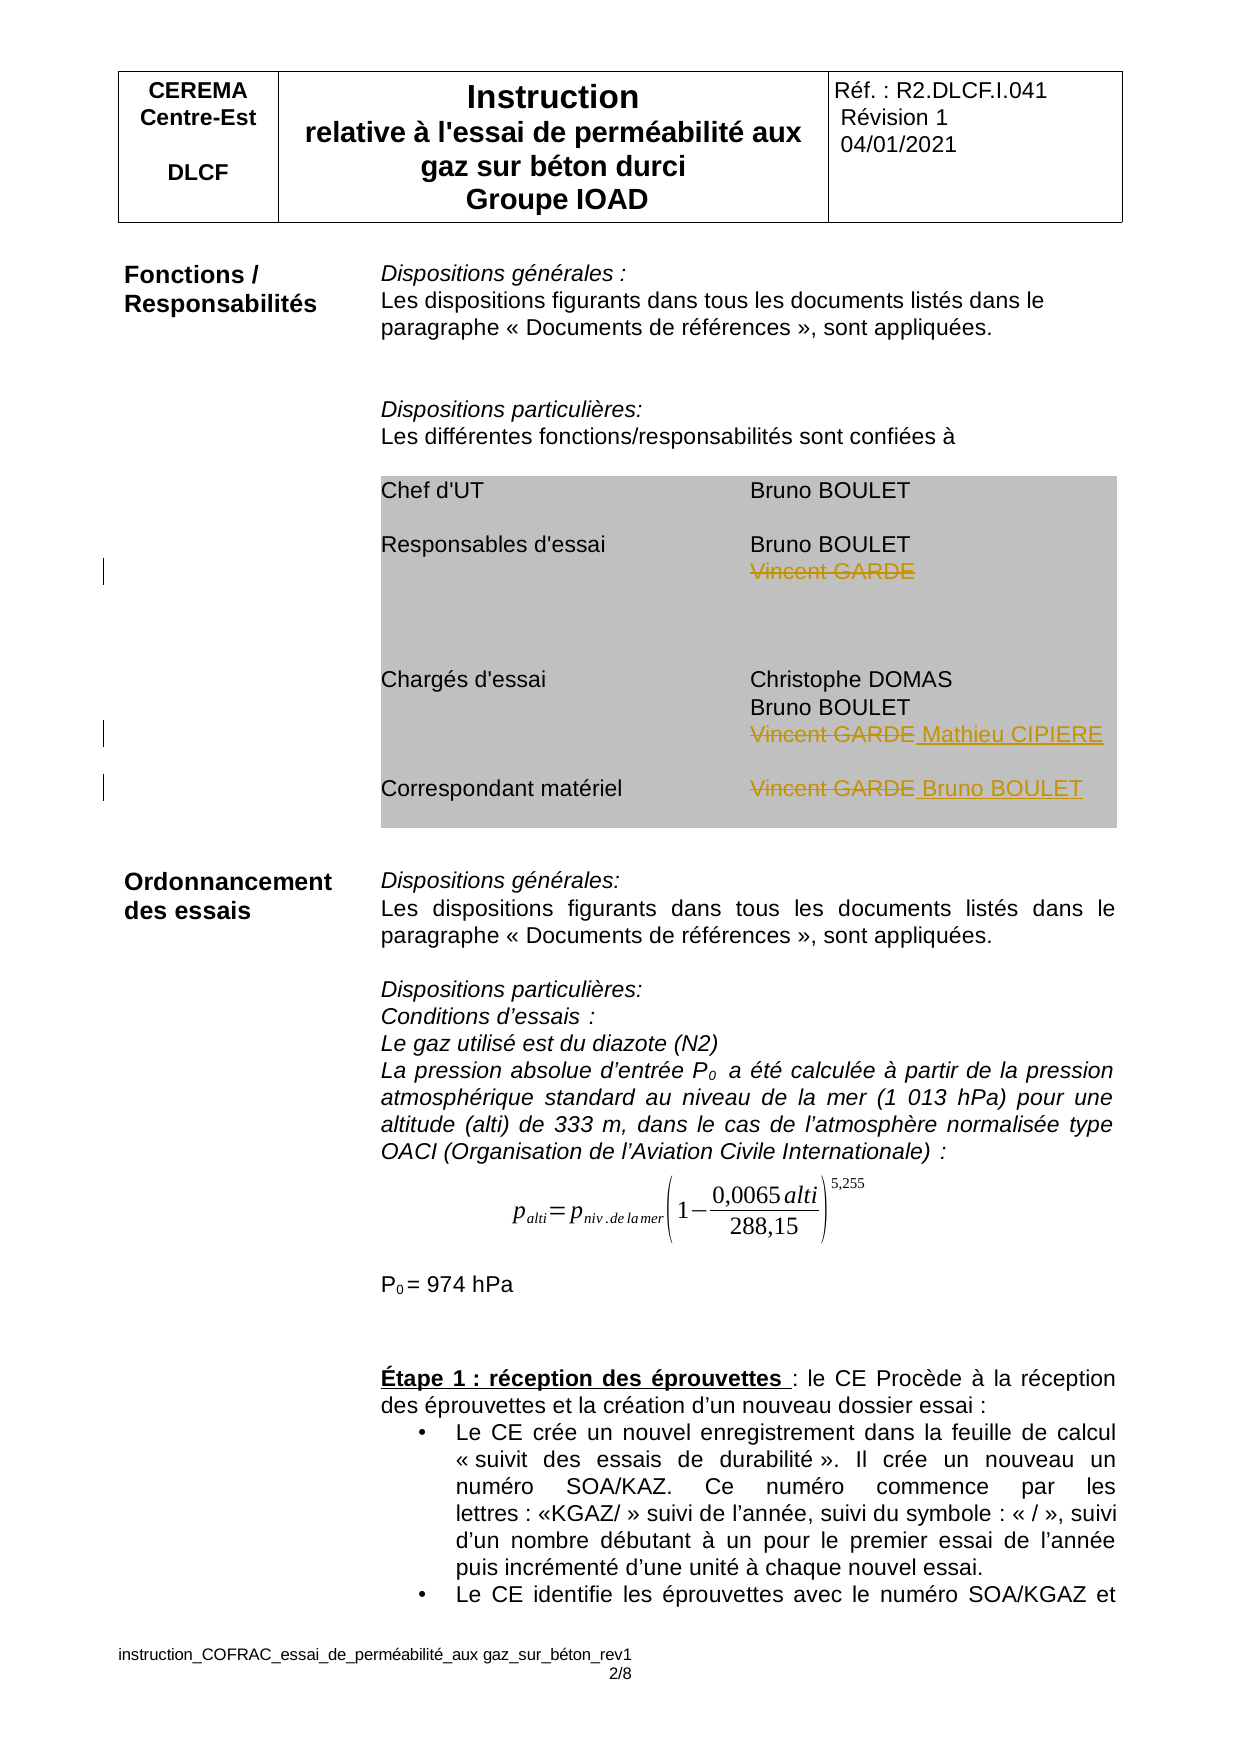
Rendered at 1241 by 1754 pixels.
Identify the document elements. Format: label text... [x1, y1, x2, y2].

table_cell Ordonnancement des essais [118, 861, 375, 1613]
table_cell Dispositions générales: Les dispositions figurants dans tous les documents listés dans le paragraphe « Documents de références », sont appliquées. Dispositions particulières: Conditions d’essais : Le gaz utilisé est du diazote (N2) La pression absolue d’entrée P0 a été calculée à partir de la pression atmosphérique standard au niveau de la mer (1 013 hPa) pour une altitude (alti) de 333 m, dans le cas de l’atmosphère normalisée type OACI (Organisation de l’Aviation Civile Internationale) : P0 = 974 hPa Étape 1 : réception des éprouvettes : le CE Procède à la réception des éprouvettes et la création d’un nouveau dossier essai : Le CE crée un nouvel enregistrement dans la feuille de calcul « suivit des essais de durabilité ». Il crée un nouveau un numéro SOA/KAZ. Ce numéro commence par les lettres : «KGAZ/ » suivi de l’année, suivi du symbole : « / », suivi d’un nombre débutant à un pour le premier essai de l’année puis incrémenté d’une unité à chaque nouvel essai. Le CE identifie les éprouvettes avec le numéro SOA/KGAZ et les places dans les bacs de conservation. Le CE crée le « dossier d’essai » et renseigne les champs de l’onglet « Feuille d’essai » (identification du prélèvement, date de sciage, échéance d’essai, ...) Le CE imprime le « dossier d’essai » au format A3. Étape 2 : enrobage et sciage des corps d’épreuve : 24 heures avant le sciage, le CE sort les éprouvettes des bacs de conservation, les sèche à l’air comprimé, et les enduit de résine époxy. Le CE scie les corps d’épreuves à une épaisseur de 50 ±1 mm. Le CE identifie les corps d’épreuve conformément au « dossier d’essai ». Le CE mesure le diamètre de chaque corps d’épreuve, en trois positions à 120 degrés. La moyenne des lectures est prise comme diamètre. Le CE mesure l’épaisseur de chaque corps d’épreuve en quatre positions d’égale distance autour de la circonférence. La moyenne des quatre mesures est prise comme épaisseur. Le CE complète le « dossier d’essai ». Étape 3 : saturation des corps d’épreuve : Les corps d’épreuve sont saturés par une des deux méthodes suivantes : Saturation sous vide : 48 h avant le démarrage de l’essai selon NF P 18-459 : Le CE place les corps d’épreuve dans la chambre à vide. La pression est maintenue inférieure à 25 mbar pendant 4h00 ± 0h30. Le CE introduit de l’eau potable dans la chambre à vide jusqu’à ce que les corps d’épreuve soient recouverts de 20 mm de liquide. La pression est maintenue inférieur 25 mbar pendant 44h00 ± 1h00. Imbibition : à partir de 7 jours avant le démarrage de l’essai : Le CE plonge les corps d’épreuves dans la piscine de conservation. Les corps d’épreuves sont posés sur la tranche. Le CE complète le dossier d’essai Étape 4 : pesée des corps d’épreuves et démarrage de l’essai : Le jour du lancement de l’essai : Le CE essuie la surface des corps d’épreuve à l’aide d’une éponge. Le CE pèse les corps d’épreuve. Le CE place les corps d’épreuve dans l’étuve à 80 °C Le CE complète le dossier d’essai Étape 5 : Retour à l’équilibre thermique : 24 heures avant la mesure de la perméabilité à 7 jours : Le CE sort les corps d’épreuves de l’étuve, les place dans un récipient étanche et dans la salle d’essai E24, régulée à 20°C. Le CE complète le dossier d’essai Étape 6 : Mesure de la masse et de la perméabilité à 7 jours : le 7ème jour suivant le lancement de l’essai : Le CE imprime les feuilles correspondant aux onglets « Mesures_7j » du dossier d’essai, elles constitueront les feuilles de paillasse. Le CE pèse les échantillons. Les masses sont notées sur les feuilles de paillasse. Le CE mesure la perméabilité au gaz pour les corps d’épreuves : Le corps d’épreuve est placé dans le perméabilimètre. La chambre à air assurant l’étanchéité du dispositif est gonflée à une pression comprise entre 8 et 10 bar. Une pression de 1,00±0,05 bar est appliquée à l’entrée de la cellule. Cette pression est enregistrée sur la feuille de paillasse. Une phase 30 minutes permet la stabilisation de la pression. Le volume suivi est choisi de façon à ce que le temps de passage soit supérieur à 20 s. 2 à 3 mesures du temps de parcours sont effectuées et la moyenne est calculée. Les mesures et la moyenne sont enregistrées sur la feuille de paillasse. les mesures sont répétées toutes les 15 minutes jusqu’à ce que l’écart entre les temps de parcours moyens soit inférieur à 3 %. En l’absence de stabilisation, les mesures sont arrêtées à la 5ème série de mesures. Le corps d‘épreuve est replacé dans le sac étanche. Le CE place les corps d’épreuve dans l’étuve à 80 °C Le CE complète le dossier essai. Étape 7 : Retour à l’équilibre thermique : 24 heures avant la mesure de la perméabilité à 28 jours : Le CE sort les corps d’épreuves de l’étuve, les place dans un récipient étanche et dans la salle d’essai E24, régulée à 20°C. Le CE complète le dossier d’essai Étape 8 : Mesure de la masse et de la perméabilité à 28 jours : le 28ème jour suivant le lancement de l’essai : Le CE imprime les feuilles correspondant aux onglets « Mesures_28j » du dossier d’essai, elles constitueront les feuilles de paillasse. Le CE pèse les échantillons. Les masses sont notées sur les feuilles de paillasse. Le CE mesure la perméabilité au gaz pour les corps d’épreuves : Le corps d’épreuve est placé dans le perméabilimètre. La chambre à air assurant l’étanchéité du dispositif est gonflée à une pression comprise entre 8 et 10 bar. Une pression de 1,00±0,05 bar est appliquée à l’entrée de la cellule. Cette pression est enregistrée sur la feuille de paillasse. Une phase 30 minutes permet la stabilisation de la pression. Le volume suivi est choisi de façon à ce que le temps de passage soit supérieur à 20 s. 2 à 3 mesures du temps de parcours sont effectuées et la moyenne est calculée. Les mesures et la moyenne sont enregistrées sur la feuille de paillasse. les mesures sont répétées toutes les 15 minutes jusqu’à ce que l’écart entre les temps de parcours moyens soit inférieur à 3 %. En l’absence de stabilisation, les mesures sont arrêtées à la 5ème série de mesures. Le corps d‘épreuve est replacé dans le sac étanche. Le CE place les corps d’épreuve dans l’étuve à 105 °C Le CE complète le dossier essai. Étape 9 : Mesure de la masse constante : Le CE sort les corps d’épreuve de l’étuve et les pèse. Les masses sont reportées sur la feuille d’essai. Si pour au moins un des corps d’épreuve, la variation de masse à 24 heures d’intervalle est : Supérieure à 0,05 % : Le CE replace les corps d’épreuve dans l’étuve à 105 °C L’étape 9 est répétée. Sinon : Le CE place les corps d’épreuve dans la salle d’essais à l’intérieur d’un récipient étanche. Le CE règle la température de salle d’essai E24 à 20°C. Le CE complète le dossier essai. Étape 10 : Mesure de la masse et de la perméabilité à l’état sec : Le CE imprime les feuilles correspondant aux onglets « Mesures_sec » du dossier d’essai, elles constitueront les feuilles de paillasse. Le CE pèse les échantillons. Les masses sont notées sur les feuilles de paillasse. Le CE mesure la perméabilité au gaz pour les corps d’épreuves : Le corps d’épreuve est placé dans le perméabilimètre. La chambre à air assurant l’étanchéité du dispositif est gonflée à une pression comprise entre 8 et 10 bar. Une pression de 1,00±0,05 bar est appliquée à l’entrée de la cellule. Cette pression est enregistrée sur la feuille de paillasse. Une phase 30 minutes permet la stabilisation de la pression. Le volume suivi est choisi de façon à ce que le temps de passage soit supérieur à 20 s. 2 à 3 mesures du temps de parcours sont effectuées et la moyenne est calculée. Les mesures et la moyenne sont enregistrées sur la feuille de paillasse. les mesures sont répétées toutes les 15 minutes jusqu’à ce que l’écart entre les temps de parcours moyens soit inférieur à 3 %. En l’absence de stabilisation, les mesures sont arrêtées à la 5ème série de mesures. Le CE complète le dossier essai. À ce stade, le PV d’essais a été généré automatiquement. étape 11 : Le procès-verbal est transmis au RE : Afin de valider le PV, le CE transmet les documents suivants au RE Le projet de procès-verbal. Une impression de l’onglet intitulé « feuille de vérification » Les feuilles de paillasse pour les échéances à 7 jours, 28jours, et à sec. Le RE vérifie le contenu et la concordance des informations entre les différents documents, et signe le procès-verbal. Le PV est envoyé au client. Un exemplaire est archivé dans le classeur « PV KGAZ » situé dans la salle E24. Un autre exemplaire est conservé à l'intérieur du dossier essai dans le même bureau. [375, 861, 1123, 1613]
table_cell Dispositions générales : Les dispositions figurants dans tous les documents listés dans le paragraphe « Documents de références », sont appliquées. Dispositions particulières: Les différentes fonctions/responsabilités sont confiées à Chef d'UT Bruno BOULET Responsables d'essai Bruno BOULET Chargés d'essai Christophe DOMAS Bruno BOULET Mathieu CIPIERE Correspondant matériel Bruno BOULET [375, 254, 1123, 861]
table_cell Fonctions / Responsabilités [118, 254, 375, 861]
